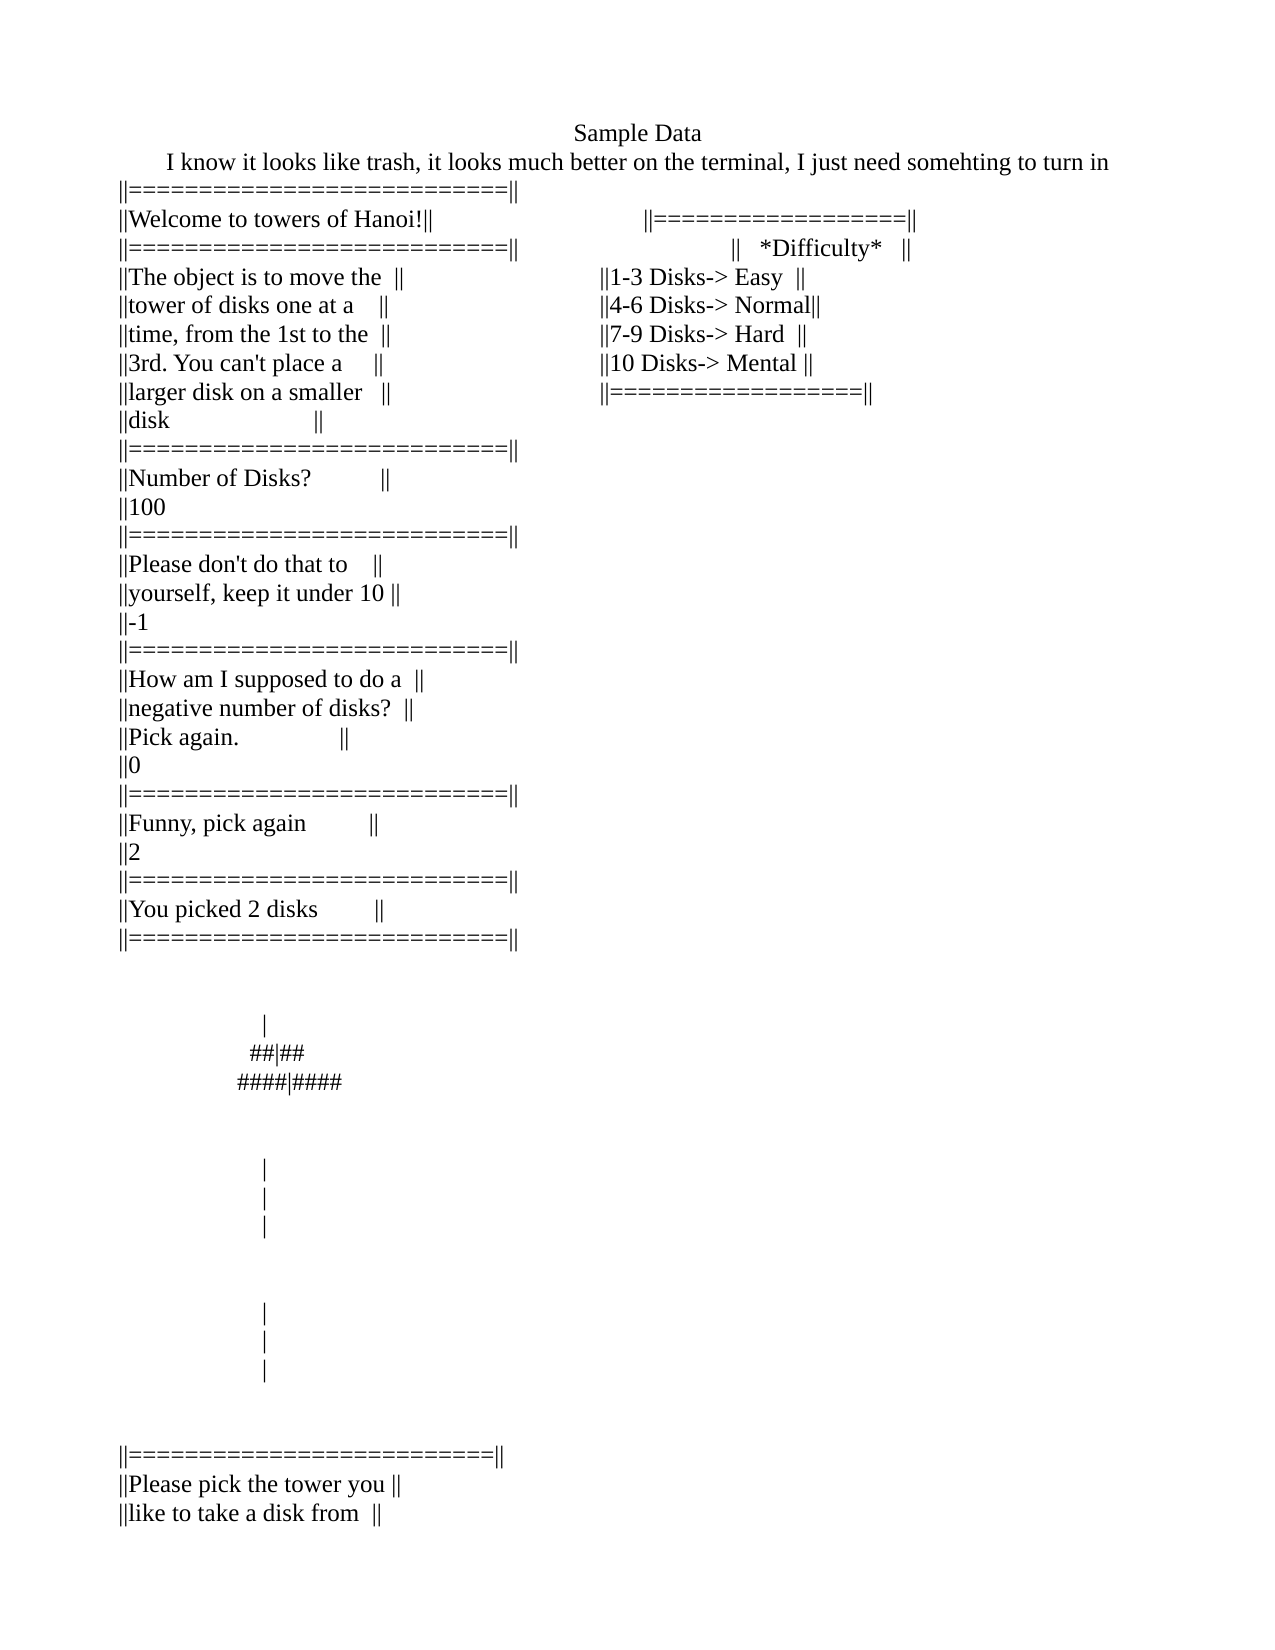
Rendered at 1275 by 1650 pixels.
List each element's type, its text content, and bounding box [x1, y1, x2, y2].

text ||Number of Disks? || [118, 463, 1157, 492]
text | [118, 1297, 1157, 1326]
text ||Funny, pick again || [118, 808, 1157, 837]
text ||3rd. You can't place a || ||10 Disks-> Mental || [118, 348, 1157, 377]
text ||===========================|| [118, 636, 1157, 664]
text ||time, from the 1st to the || ||7-9 Disks-> Hard || [118, 319, 1157, 348]
text ||===========================|| [118, 866, 1157, 894]
text ||The object is to move the || ||1-3 Disks-> Easy || [118, 262, 1157, 291]
text ||0 [118, 751, 1157, 779]
text ||Pick again. || [118, 722, 1157, 751]
text ||negative number of disks? || [118, 693, 1157, 722]
text I know it looks like trash, it looks much better on the terminal, I just need somehting to turn in [118, 147, 1157, 176]
text ||===========================|| [118, 521, 1157, 549]
text | [118, 1326, 1157, 1354]
text ||You picked 2 disks || [118, 894, 1157, 923]
text | [118, 1009, 1157, 1038]
text ||===========================|| [118, 779, 1157, 808]
text ||disk || [118, 406, 1157, 434]
text ||100 [118, 492, 1157, 521]
text ||Please pick the tower you || [118, 1469, 1157, 1498]
text | [118, 1153, 1157, 1182]
text | [118, 1211, 1157, 1239]
text ||tower of disks one at a || ||4-6 Disks-> Normal|| [118, 291, 1157, 319]
text ||yourself, keep it under 10 || [118, 578, 1157, 607]
text ||==========================|| [118, 1441, 1157, 1469]
text ##|## [118, 1038, 1157, 1067]
text ||===========================|| [118, 923, 1157, 952]
text Sample Data [118, 118, 1157, 147]
text ||-1 [118, 607, 1157, 636]
text | [118, 1354, 1157, 1383]
text ||Welcome to towers of Hanoi!|| ||==================|| [118, 204, 1157, 233]
text ||larger disk on a smaller || ||==================|| [118, 377, 1157, 406]
text ||===========================|| [118, 434, 1157, 463]
text ||===========================|| [118, 176, 1157, 204]
text ||like to take a disk from || [118, 1498, 1157, 1527]
text | [118, 1182, 1157, 1211]
text ||How am I supposed to do a || [118, 664, 1157, 693]
text ||Please don't do that to || [118, 549, 1157, 578]
text ####|#### [118, 1067, 1157, 1096]
text ||2 [118, 837, 1157, 866]
text ||===========================|| || *Difficulty* || [118, 233, 1157, 262]
